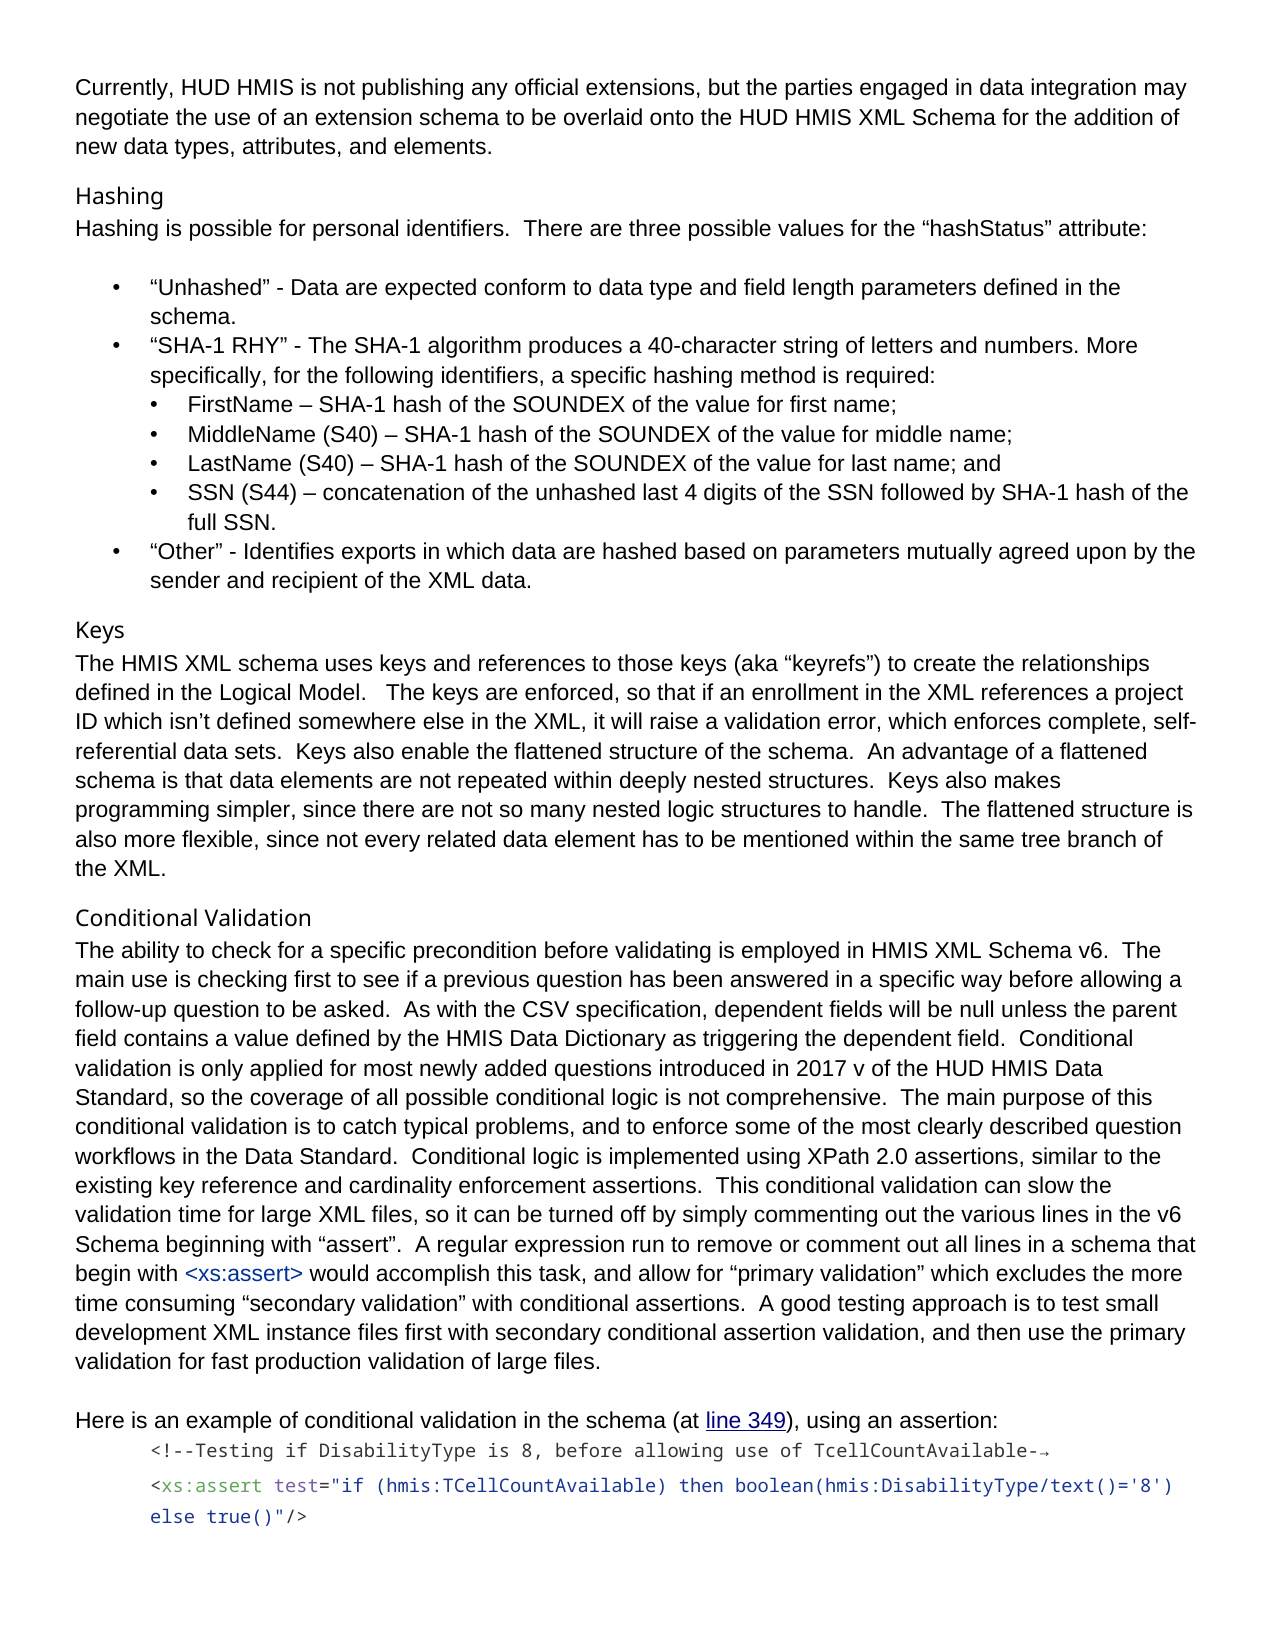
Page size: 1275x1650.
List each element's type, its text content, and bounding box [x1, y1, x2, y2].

text Hashing is possible for personal identifiers. There are three possible values for the “hashStatus” attribute: [75, 216, 1200, 241]
text The ability to check for a specific precondition before validating is employed in HMIS XML Schema v6. The main use is checking first to see if a previous question has been answered in a specific way before allowing a follow-up question to be asked. As with the CSV specification, dependent fields will be null unless the parent field contains a value defined by the HMIS Data Dictionary as triggering the dependent field. Conditional validation is only applied for most newly added questions introduced in 2017 v of the HUD HMIS Data Standard, so the coverage of all possible conditional logic is not comprehensive. The main purpose of this conditional validation is to catch typical problems, and to enforce some of the most clearly described question workflows in the Data Standard. Conditional logic is implemented using XPath 2.0 assertions, similar to the existing key reference and cardinality enforcement assertions. This conditional validation can slow the validation time for large XML files, so it can be turned off by simply commenting out the various lines in the v6 Schema beginning with “assert”. A regular expression run to remove or comment out all lines in a schema that begin with <xs:assert> would accomplish this task, and allow for “primary validation” which excludes the more time consuming “secondary validation” with conditional assertions. A good testing approach is to test small development XML instance files first with secondary conditional assertion validation, and then use the primary validation for fast production validation of large files. [75, 938, 1200, 1375]
list “SHA-1 RHY” - The SHA-1 algorithm produces a 40-character string of letters and numbers. More specifically, for the following identifiers, a specific hashing method is required: [112, 333, 1200, 388]
list SSN (S44) – concatenation of the unhashed last 4 digits of the SSN followed by SHA-1 hash of the full SSN. [150, 480, 1200, 535]
subtitle Hashing [75, 180, 1200, 211]
text <xs:assert test="if (hmis:TCellCountAvailable) then boolean(hmis:DisabilityType/text()='8') else true()"/> [150, 1466, 1200, 1529]
list MiddleName (S40) – SHA-1 hash of the SOUNDEX of the value for middle name; [150, 421, 1200, 447]
list LastName (S40) – SHA-1 hash of the SOUNDEX of the value for last name; and [150, 451, 1200, 476]
text The HMIS XML schema uses keys and references to those keys (aka “keyrefs”) to create the relationships defined in the Logical Model. The keys are enforced, so that if an enrollment in the XML references a project ID which isn’t defined somewhere else in the XML, it will raise a validation error, which enforces complete, self-referential data sets. Keys also enable the flattened structure of the schema. An advantage of a flattened schema is that data elements are not repeated within deeply nested structures. Keys also makes programming simpler, since there are not so many nested logic structures to handle. The flattened structure is also more flexible, since not every related data element has to be mentioned within the same tree branch of the XML. [75, 650, 1200, 881]
list FirstName – SHA-1 hash of the SOUNDEX of the value for first name; [150, 392, 1200, 418]
text <!--Testing if DisabilityType is 8, before allowing use of TcellCountAvailable-→ [150, 1437, 1200, 1463]
text Currently, HUD HMIS is not publishing any official extensions, but the parties engaged in data integration may negotiate the use of an extension schema to be overlaid onto the HUD HMIS XML Schema for the addition of new data types, attributes, and elements. [75, 75, 1200, 159]
text Here is an example of conditional validation in the schema (at line 349), using an assertion: [75, 1408, 1200, 1433]
subtitle Conditional Validation [75, 902, 1200, 933]
subtitle Keys [75, 614, 1200, 646]
list “Unhashed” - Data are expected conform to data type and field length parameters defined in the schema. [112, 274, 1200, 329]
list “Other” - Identifies exports in which data are hashed based on parameters mutually agreed upon by the sender and recipient of the XML data. [112, 539, 1200, 594]
